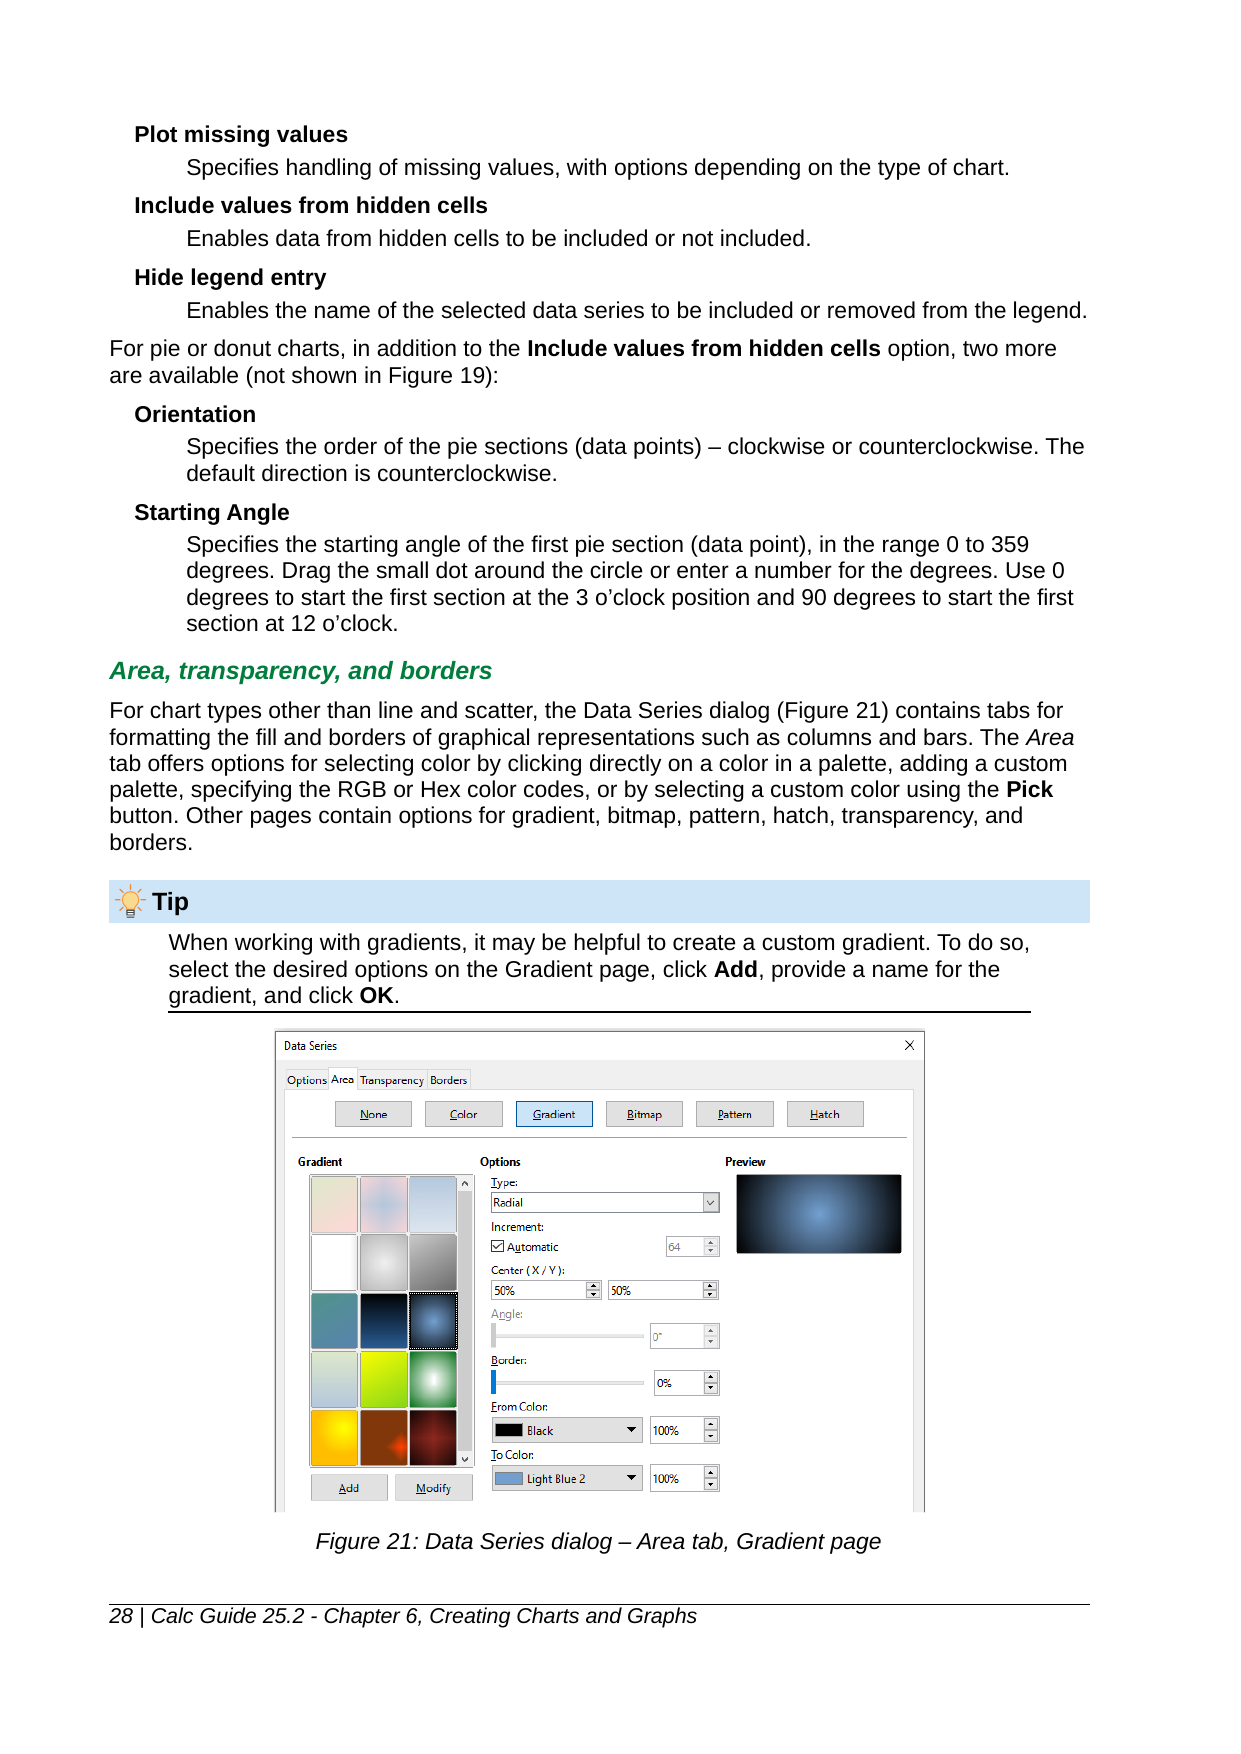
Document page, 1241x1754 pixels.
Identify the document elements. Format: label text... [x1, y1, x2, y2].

text Enables data from hidden cells to be included or not included. [186, 225, 1090, 251]
text Enables the name of the selected data series to be included or removed from the legend. [186, 297, 1090, 323]
list For pie or donut charts, in addition to the Include values from hidden cells option, two more are available (not shown in Figure 19): [109, 335, 1090, 388]
text Hide legend entry [134, 264, 1090, 290]
subtitle Area, transparency, and borders [109, 656, 1090, 685]
text Specifies the starting angle of the first pie section (data point), in the range 0 to 359 degrees. Drag the small dot around the circle or enter a number for the degrees. Use 0 degrees to start the first section at the 3 o’clock position and 90 degrees to start the first section at 12 o’clock. [186, 531, 1090, 636]
text Orientation [134, 401, 1090, 427]
text For chart types other than line and scatter, the Data Series dialog (Figure 21) contains tabs for formatting the fill and borders of graphical representations such as columns and bars. The Area tab offers options for selecting color by clicking directly on a color in a palette, adding a custom palette, specifying the RGB or Hex color codes, or by selecting a custom color using the Pick button. Other pages contain options for gradient, bitmap, pattern, hatch, transparency, and borders. [109, 697, 1090, 855]
subtitle Tip [109, 880, 1090, 923]
text Specifies handling of missing values, with options depending on the type of chart. [186, 154, 1090, 180]
text Starting Angle [134, 498, 1090, 525]
text Specifies the order of the pie sections (data points) – clockwise or counterclockwise. The default direction is counterclockwise. [186, 433, 1090, 486]
text Include values from hidden cells [134, 192, 1090, 219]
text When working with gradients, it may be helpful to create a custom gradient. To do so, select the desired options on the Gradient page, click Add, provide a name for the gradient, and click OK. [168, 929, 1031, 1011]
picture [273, 1028, 926, 1513]
text Plot missing values [134, 121, 1090, 147]
text Figure 21: Data Series dialog – Area tab, Gradient page [271, 1528, 928, 1555]
